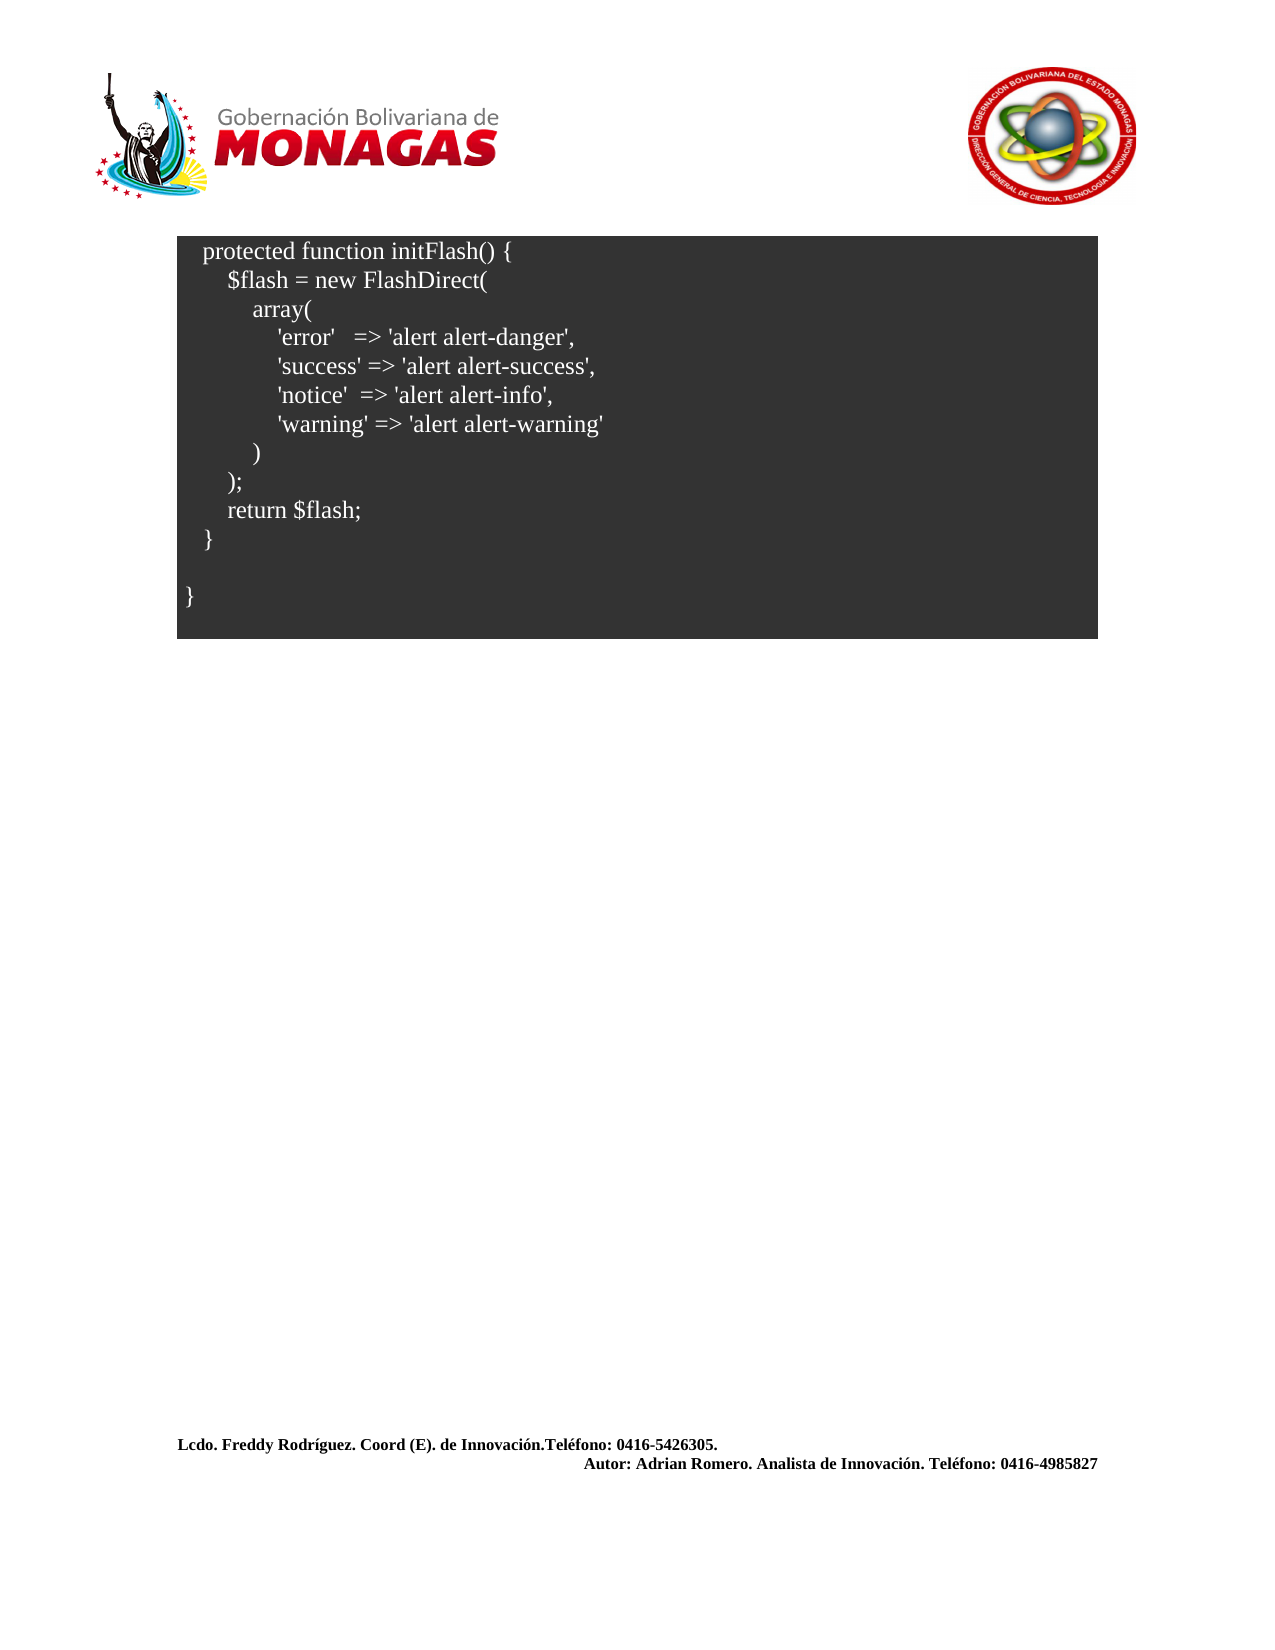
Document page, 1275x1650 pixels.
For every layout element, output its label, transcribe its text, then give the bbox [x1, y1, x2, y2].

text ) [177, 437, 1098, 466]
text ); [177, 466, 1098, 495]
text } [177, 581, 1098, 610]
picture [93, 73, 501, 200]
text 'warning' => 'alert alert-warning' [177, 409, 1098, 437]
text 'success' => 'alert alert-success', [177, 351, 1098, 380]
picture [968, 67, 1137, 205]
text 'error' => 'alert alert-danger', [177, 322, 1098, 351]
text } [177, 524, 1098, 552]
text 'notice' => 'alert alert-info', [177, 380, 1098, 409]
text array( [177, 294, 1098, 322]
text $flash = new FlashDirect( [177, 265, 1098, 294]
text protected function initFlash() { [177, 236, 1098, 265]
text return $flash; [177, 495, 1098, 524]
